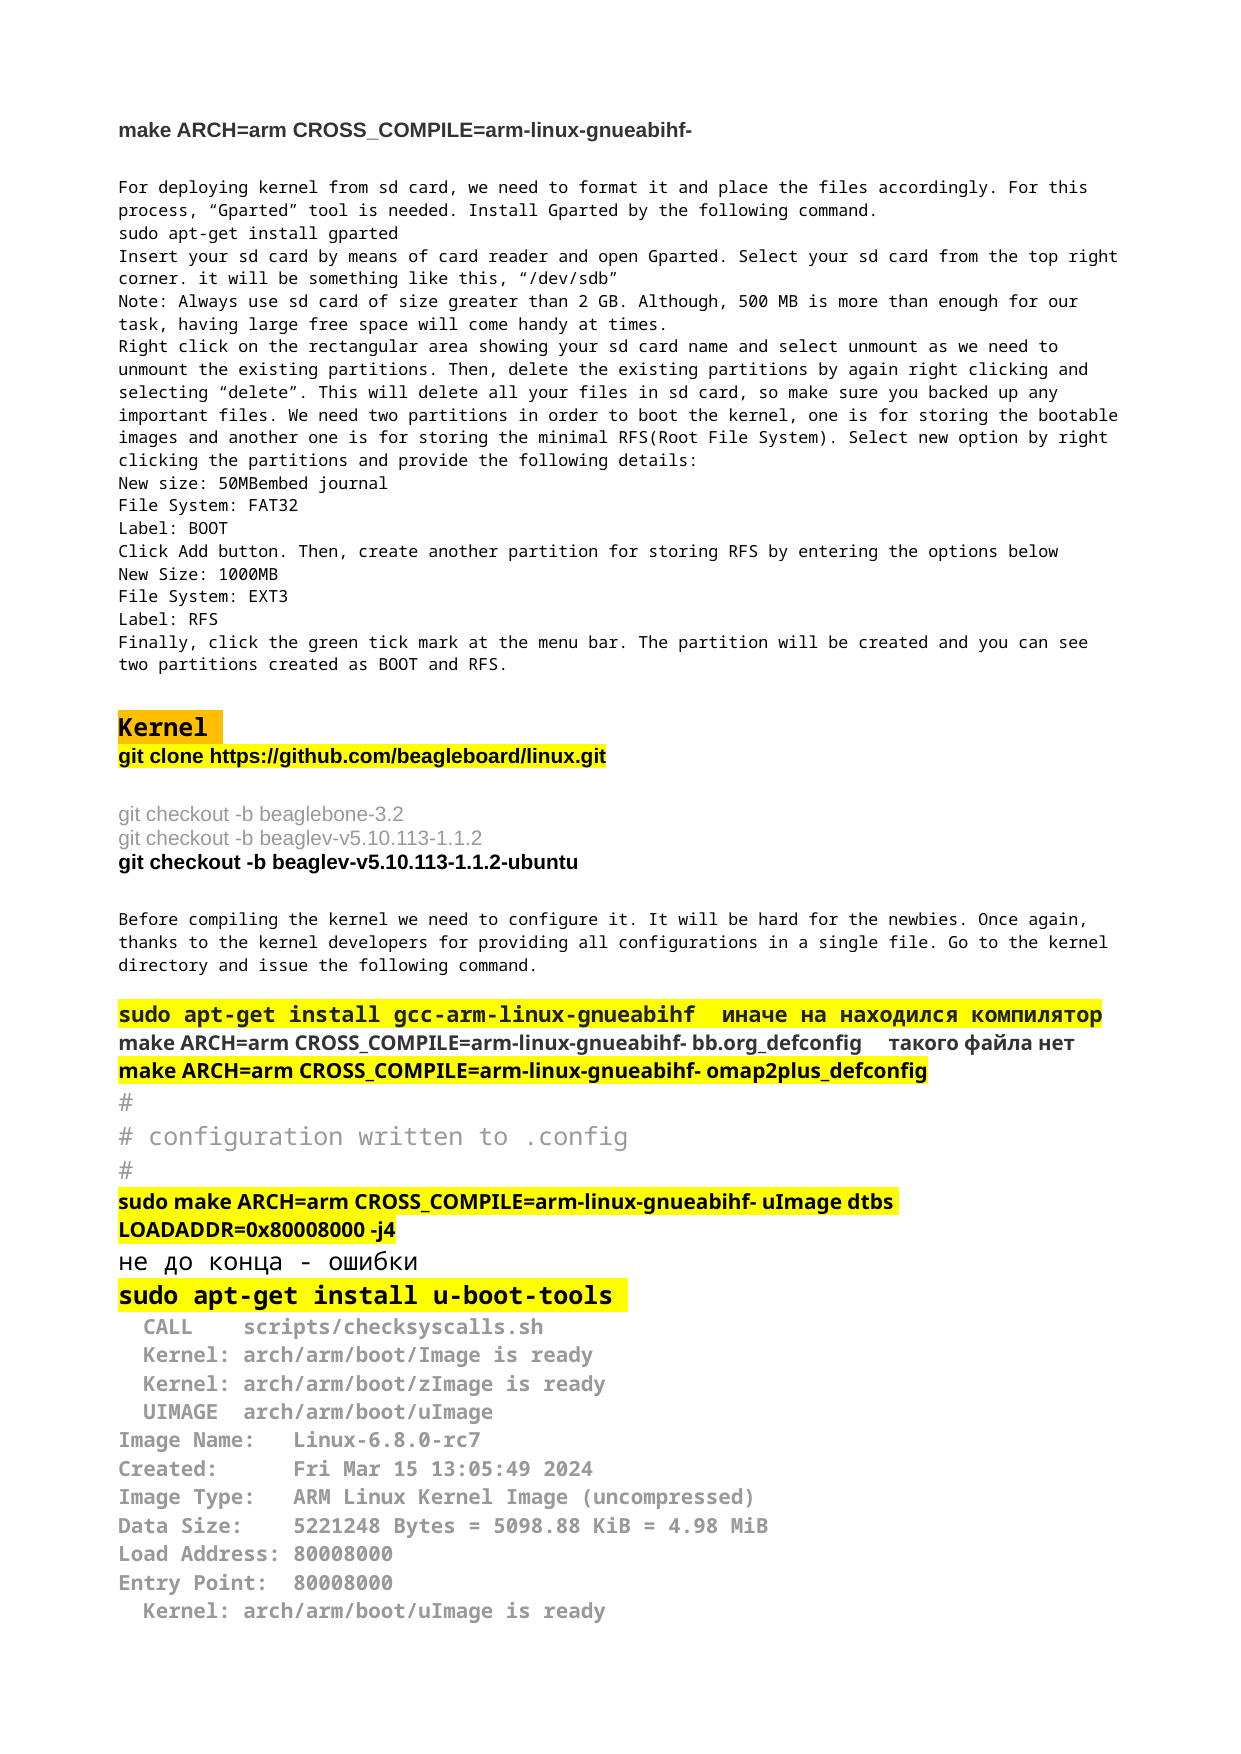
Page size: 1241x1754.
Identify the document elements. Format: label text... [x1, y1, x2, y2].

text File System: FAT32 [118, 494, 1122, 517]
text Kernel: arch/arm/boot/Image is ready [118, 1340, 1122, 1369]
text CALL scripts/checksyscalls.sh [118, 1312, 1122, 1340]
text File System: EXT3 [118, 585, 1122, 608]
text Kernel: arch/arm/boot/zImage is ready [118, 1369, 1122, 1397]
text Insert your sd card by means of card reader and open Gparted. Select your sd card from the top right corner. it will be something like this, “/dev/sdb” [118, 244, 1122, 290]
text # [118, 1084, 1122, 1119]
text Created: Fri Mar 15 13:05:49 2024 [118, 1454, 1122, 1482]
text make ARCH=arm CROSS_COMPILE=arm-linux-gnueabihf- omap2plus_defconfig [118, 1056, 1122, 1084]
text sudo make ARCH=arm CROSS_COMPILE=arm-linux-gnueabihf- uImage dtbs LOADADDR=0x80008000 -j4 [118, 1187, 1122, 1244]
text # configuration written to .config [118, 1119, 1122, 1153]
text Click Add button. Then, create another partition for storing RFS by entering the options below [118, 539, 1122, 562]
text git clone https://github.com/beagleboard/linux.git [118, 744, 1122, 768]
text Note: Always use sd card of size greater than 2 GB. Although, 500 MB is more than enough for our task, having large free space will come handy at times. [118, 290, 1122, 335]
text New Size: 1000MB [118, 562, 1122, 585]
text git checkout -b beaglev-v5.10.113-1.1.2-ubuntu [118, 850, 1122, 874]
text git checkout -b beaglev-v5.10.113-1.1.2 [118, 826, 1122, 850]
text Label: RFS [118, 608, 1122, 630]
text For deploying kernel from sd card, we need to format it and place the files accordingly. For this process, “Gparted” tool is needed. Install Gparted by the following command. [118, 176, 1122, 222]
text New size: 50MBembed journal [118, 471, 1122, 494]
text Right click on the rectangular area showing your sd card name and select unmount as we need to unmount the existing partitions. Then, delete the existing partitions by again right clicking and selecting “delete”. This will delete all your files in sd card, so make sure you backed up any important files. We need two partitions in order to boot the kernel, one is for storing the bootable images and another one is for storing the minimal RFS(Root File System). Select new option by right clicking the partitions and provide the following details: [118, 335, 1122, 471]
text Label: BOOT [118, 517, 1122, 539]
text UIMAGE arch/arm/boot/uImage [118, 1397, 1122, 1426]
text git checkout -b beaglebone-3.2 [118, 802, 1122, 826]
text sudo apt-get install gcc-arm-linux-gnueabihf иначе на находился компилятор [118, 999, 1122, 1028]
text # [118, 1153, 1122, 1187]
text Image Type: ARM Linux Kernel Image (uncompressed) [118, 1482, 1122, 1511]
text Before compiling the kernel we need to configure it. It will be hard for the newbies. Once again, thanks to the kernel developers for providing all configurations in a single file. Go to the kernel directory and issue the following command. [118, 908, 1122, 976]
text Load Address: 80008000 [118, 1539, 1122, 1568]
text не до конца - ошибки [118, 1244, 1122, 1278]
text Entry Point: 80008000 [118, 1568, 1122, 1596]
text Image Name: Linux-6.8.0-rc7 [118, 1426, 1122, 1454]
text Kernel: arch/arm/boot/uImage is ready [118, 1596, 1122, 1624]
text make ARCH=arm CROSS_COMPILE=arm-linux-gnueabihf- [118, 118, 1122, 142]
text Kernel [118, 710, 1122, 744]
text Data Size: 5221248 Bytes = 5098.88 KiB = 4.98 MiB [118, 1511, 1122, 1539]
text make ARCH=arm CROSS_COMPILE=arm-linux-gnueabihf- bb.org_defconfig такого файла нет [118, 1028, 1122, 1056]
text sudo apt-get install u-boot-tools [118, 1278, 1122, 1312]
text Finally, click the green tick mark at the menu bar. The partition will be created and you can see two partitions created as BOOT and RFS. [118, 630, 1122, 676]
text sudo apt-get install gparted [118, 222, 1122, 244]
